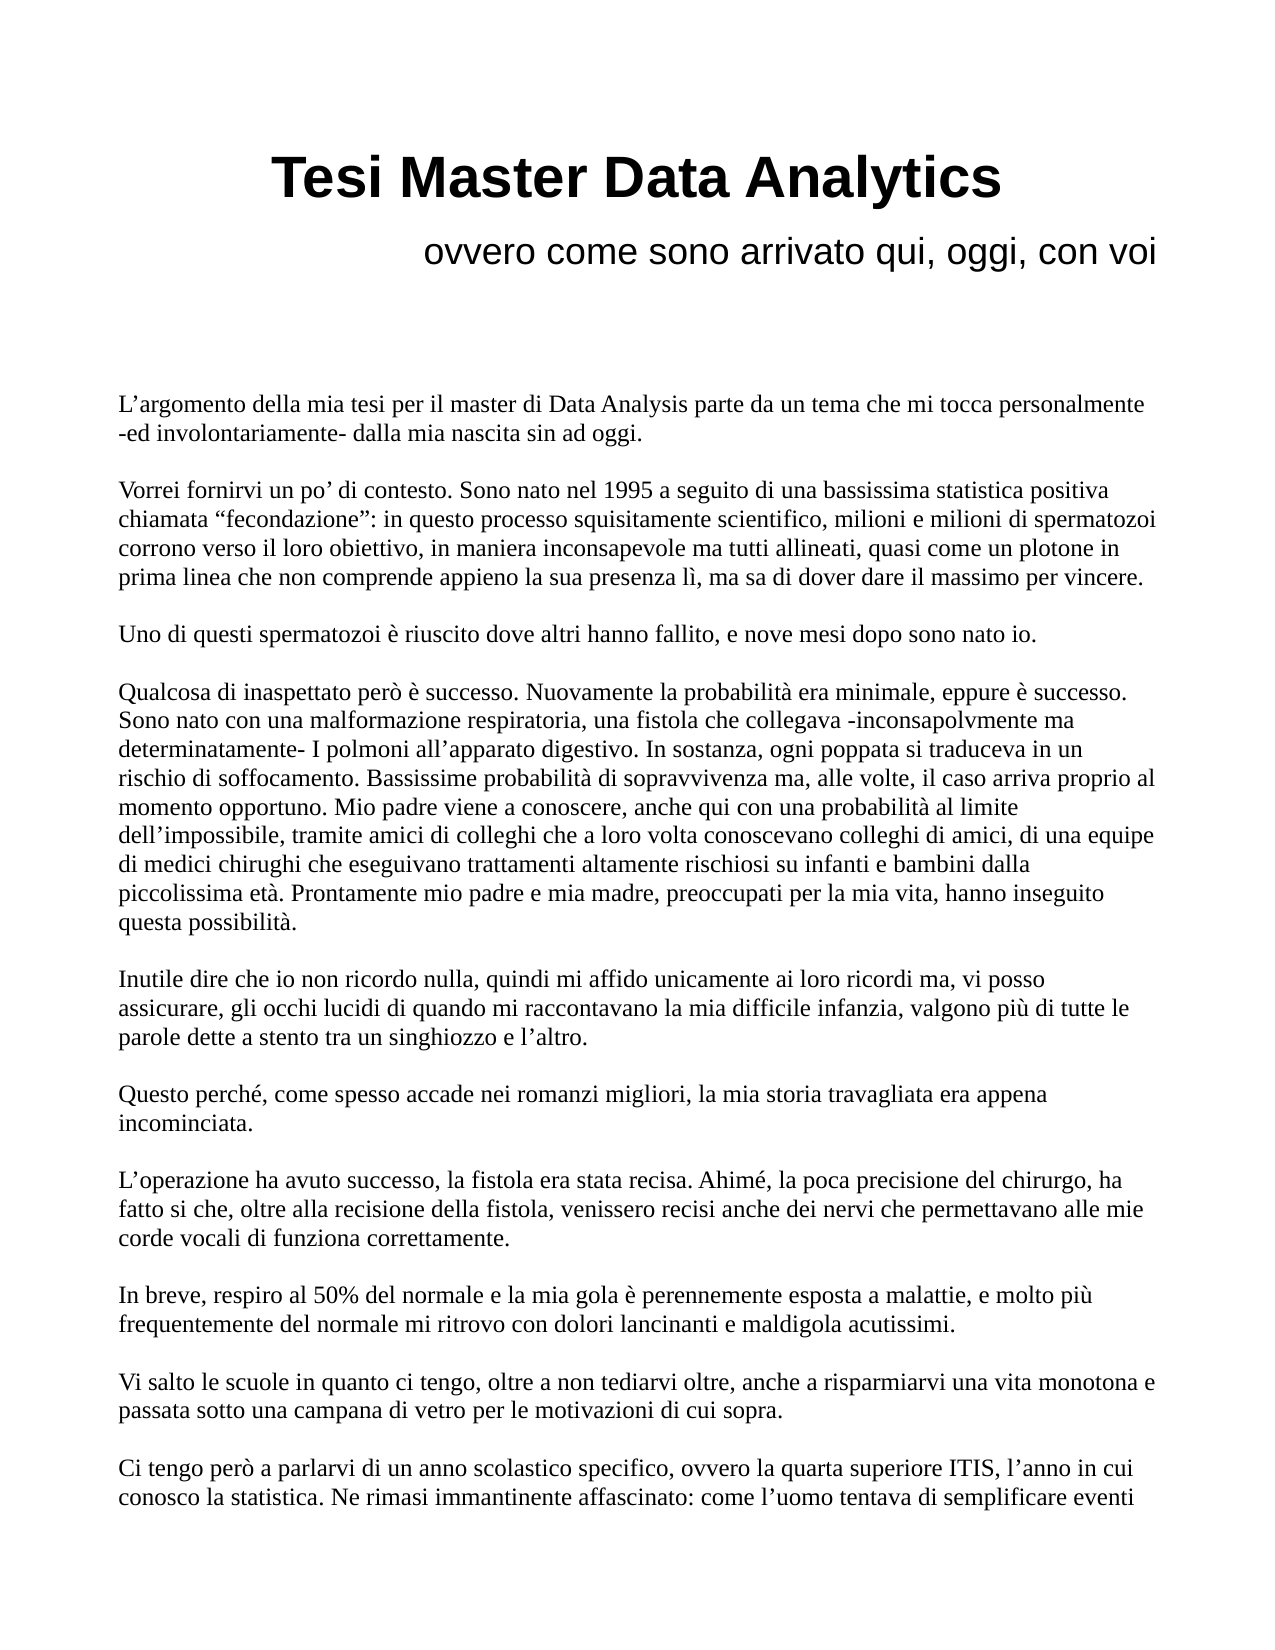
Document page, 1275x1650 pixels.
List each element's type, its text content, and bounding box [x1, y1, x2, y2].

text Vorrei fornirvi un po’ di contesto. Sono nato nel 1995 a seguito di una bassissima statistica positiva chiamata “fecondazione”: in questo processo squisitamente scientifico, milioni e milioni di spermatozoi corrono verso il loro obiettivo, in maniera inconsapevole ma tutti allineati, quasi come un plotone in prima linea che non comprende appieno la sua presenza lì, ma sa di dover dare il massimo per vincere. [118, 475, 1157, 590]
title Tesi Master Data Analytics [118, 143, 1157, 210]
text Vi salto le scuole in quanto ci tengo, oltre a non tediarvi oltre, anche a risparmiarvi una vita monotona e passata sotto una campana di vetro per le motivazioni di cui sopra. [118, 1367, 1157, 1424]
text Uno di questi spermatozoi è riuscito dove altri hanno fallito, e nove mesi dopo sono nato io. [118, 619, 1157, 648]
text In breve, respiro al 50% del normale e la mia gola è perennemente esposta a malattie, e molto più frequentemente del normale mi ritrovo con dolori lancinanti e maldigola acutissimi. [118, 1280, 1157, 1338]
text Inutile dire che io non ricordo nulla, quindi mi affido unicamente ai loro ricordi ma, vi posso assicurare, gli occhi lucidi di quando mi raccontavano la mia difficile infanzia, valgono più di tutte le parole dette a stento tra un singhiozzo e l’altro. [118, 964, 1157, 1050]
text Questo perché, come spesso accade nei romanzi migliori, la mia storia travagliata era appena incominciata. [118, 1079, 1157, 1137]
subtitle ovvero come sono arrivato qui, oggi, con voi [118, 229, 1157, 272]
text L’operazione ha avuto successo, la fistola era stata recisa. Ahimé, la poca precisione del chirurgo, ha fatto si che, oltre alla recisione della fistola, venissero recisi anche dei nervi che permettavano alle mie corde vocali di funziona correttamente. [118, 1165, 1157, 1252]
text Qualcosa di inaspettato però è successo. Nuovamente la probabilità era minimale, eppure è successo. [118, 677, 1157, 705]
text L’argomento della mia tesi per il master di Data Analysis parte da un tema che mi tocca personalmente -ed involontariamente- dalla mia nascita sin ad oggi. [118, 389, 1157, 447]
text Sono nato con una malformazione respiratoria, una fistola che collegava -inconsapolvmente ma determinatamente- I polmoni all’apparato digestivo. In sostanza, ogni poppata si traduceva in un rischio di soffocamento. Bassissime probabilità di sopravvivenza ma, alle volte, il caso arriva proprio al momento opportuno. Mio padre viene a conoscere, anche qui con una probabilità al limite dell’impossibile, tramite amici di colleghi che a loro volta conoscevano colleghi di amici, di una equipe di medici chirughi che eseguivano trattamenti altamente rischiosi su infanti e bambini dalla piccolissima età. Prontamente mio padre e mia madre, preoccupati per la mia vita, hanno inseguito questa possibilità. [118, 705, 1157, 935]
text Ci tengo però a parlarvi di un anno scolastico specifico, ovvero la quarta superiore ITIS, l’anno in cui conosco la statistica. Ne rimasi immantinente affascinato: come l’uomo tentava di semplificare eventi [118, 1453, 1157, 1510]
